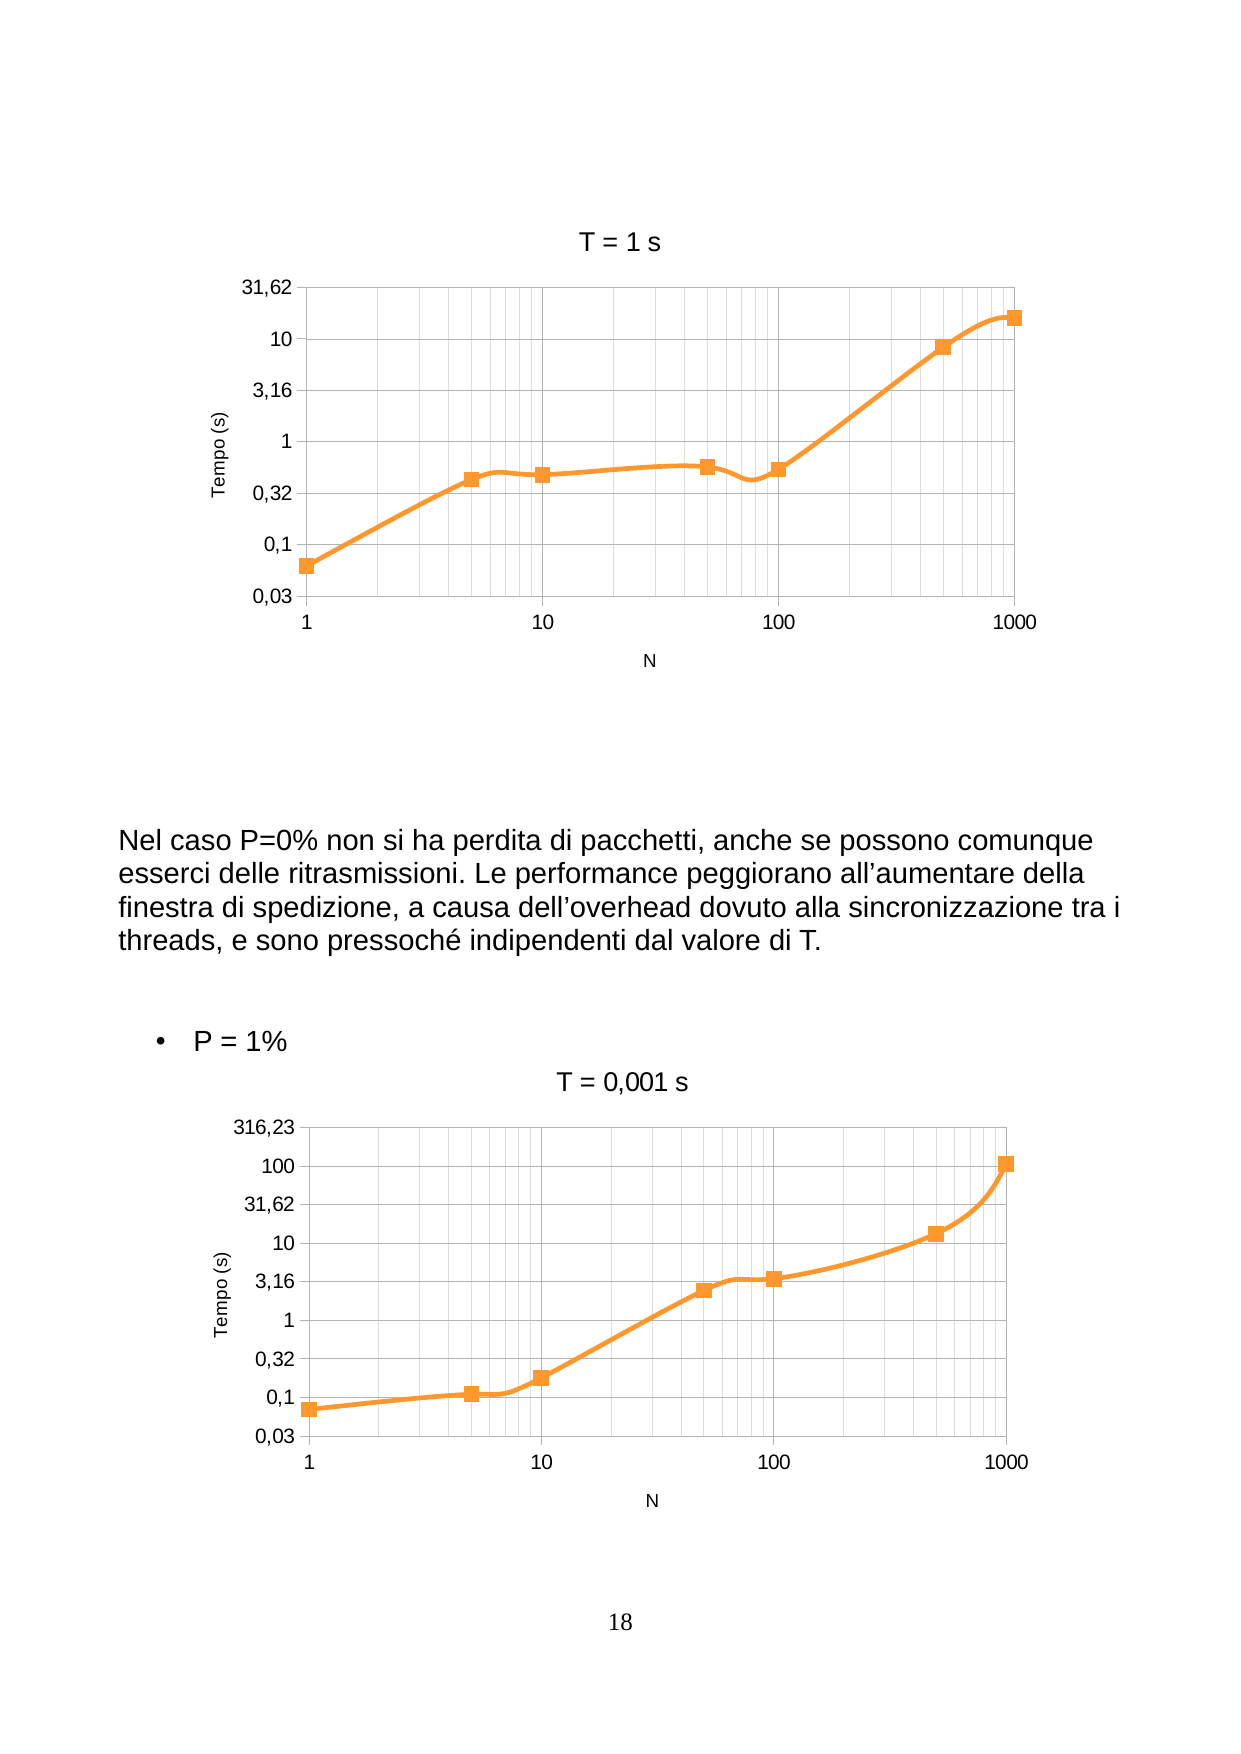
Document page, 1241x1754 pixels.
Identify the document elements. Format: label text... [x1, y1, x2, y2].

list P = 1% [156, 1024, 1122, 1057]
text Nel caso P=0% non si ha perdita di pacchetti, anche se possono comunque esserci delle ritrasmissioni. Le performance peggiorano all’aumentare della finestra di spedizione, a causa dell’overhead dovuto alla sincronizzazione tra i threads, e sono pressoché indipendenti dal valore di T. [118, 822, 1122, 957]
